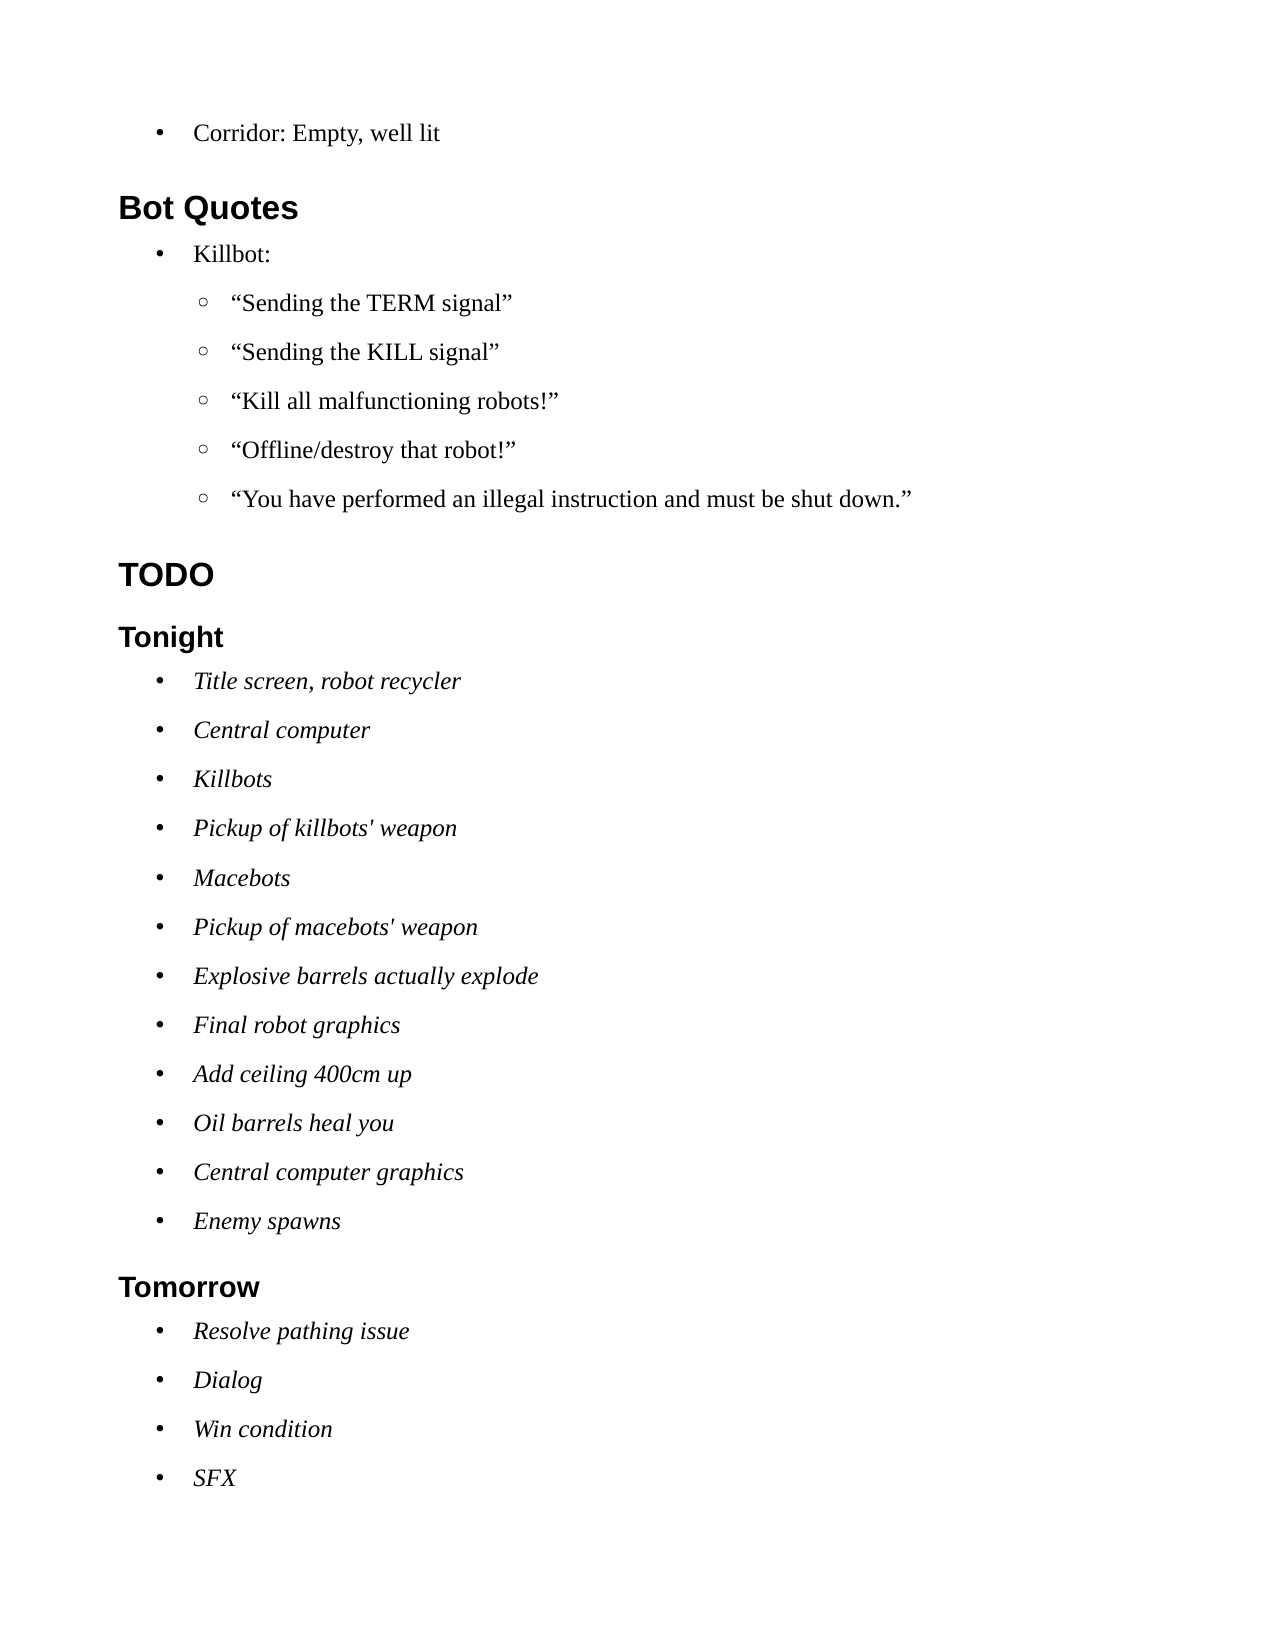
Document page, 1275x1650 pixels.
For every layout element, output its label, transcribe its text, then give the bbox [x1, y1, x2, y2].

subtitle Bot Quotes [118, 188, 1157, 227]
list Pickup of killbots' weapon [156, 813, 1157, 842]
list Resolve pathing issue [156, 1316, 1157, 1345]
list Pickup of macebots' weapon [156, 912, 1157, 940]
list Explosive barrels actually explode [156, 961, 1157, 989]
list Enemy spawns [156, 1206, 1157, 1235]
list “Offline/destroy that robot!” [193, 435, 1157, 464]
list Add ceiling 400cm up [156, 1059, 1157, 1088]
list Win condition [156, 1414, 1157, 1443]
list Macebots [156, 863, 1157, 891]
subtitle Tonight [118, 620, 1157, 654]
list Final robot graphics [156, 1010, 1157, 1038]
list “Sending the KILL signal” [193, 337, 1157, 366]
list “You have performed an illegal instruction and must be shut down.” [193, 484, 1157, 513]
list Dialog [156, 1365, 1157, 1394]
list Title screen, robot recycler [156, 666, 1157, 695]
list Corridor: Empty, well lit [156, 118, 1157, 147]
list Killbots [156, 764, 1157, 793]
list “Sending the TERM signal” [193, 288, 1157, 317]
list SFX [156, 1463, 1157, 1492]
list Killbot: [156, 239, 1157, 268]
list Oil barrels heal you [156, 1108, 1157, 1137]
list Central computer [156, 715, 1157, 744]
list Central computer graphics [156, 1157, 1157, 1186]
subtitle TODO [118, 554, 1157, 593]
list “Kill all malfunctioning robots!” [193, 386, 1157, 415]
subtitle Tomorrow [118, 1270, 1157, 1303]
